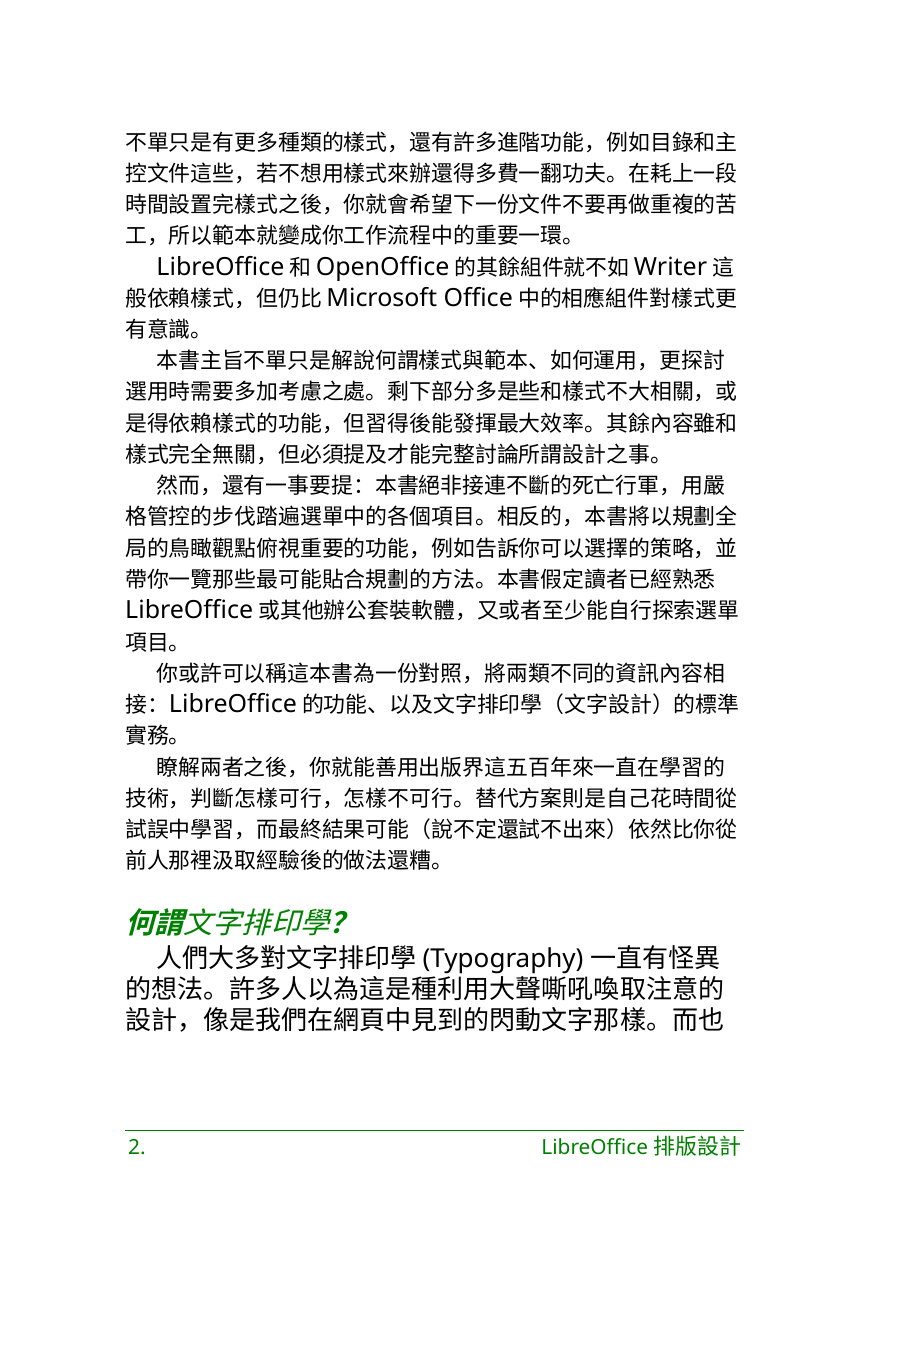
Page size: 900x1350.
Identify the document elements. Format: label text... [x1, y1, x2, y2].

text 人們大多對文字排印學 (Typography) 一直有怪異的想法。許多人以為這是種利用大聲嘶吼喚取注意的設計，像是我們在網頁中見到的閃動文字那樣。而也 [125, 942, 744, 1036]
subtitle 何謂文字排印學？ [125, 900, 744, 942]
text 本書主旨不單只是解說何謂樣式與範本、如何運用，更探討選用時需要多加考慮之處。剩下部分多是些和樣式不大相關，或是得依賴樣式的功能，但習得後能發揮最大效率。其餘內容雖和樣式完全無關，但必須提及才能完整討論所謂設計之事。 [125, 344, 744, 469]
text 然而，還有一事要提：本書絕非接連不斷的死亡行軍，用嚴格管控的步伐踏遍選單中的各個項目。相反的，本書將以規劃全局的鳥瞰觀點俯視重要的功能，例如告訴你可以選擇的策略，並帶你一覽那些最可能貼合規劃的方法。本書假定讀者已經熟悉LibreOffice或其他辦公套裝軟體，又或者至少能自行探索選單項目。 [125, 469, 744, 656]
text LibreOffice和OpenOffice的其餘組件就不如Writer這般依賴樣式，但仍比Microsoft Office中的相應組件對樣式更有意識。 [125, 250, 744, 344]
text 瞭解兩者之後，你就能善用出版界這五百年來一直在學習的技術，判斷怎樣可行，怎樣不可行。替代方案則是自己花時間從試誤中學習，而最終結果可能（說不定還試不出來）依然比你從前人那裡汲取經驗後的做法還糟。 [125, 750, 744, 875]
text 不單只是有更多種類的樣式，還有許多進階功能，例如目錄和主控文件這些，若不想用樣式來辦還得多費一翻功夫。在耗上一段時間設置完樣式之後，你就會希望下一份文件不要再做重複的苦工，所以範本就變成你工作流程中的重要一環。 [125, 125, 744, 250]
text 你或許可以稱這本書為一份對照，將兩類不同的資訊內容相接：LibreOffice的功能、以及文字排印學（文字設計）的標準實務。 [125, 656, 744, 750]
